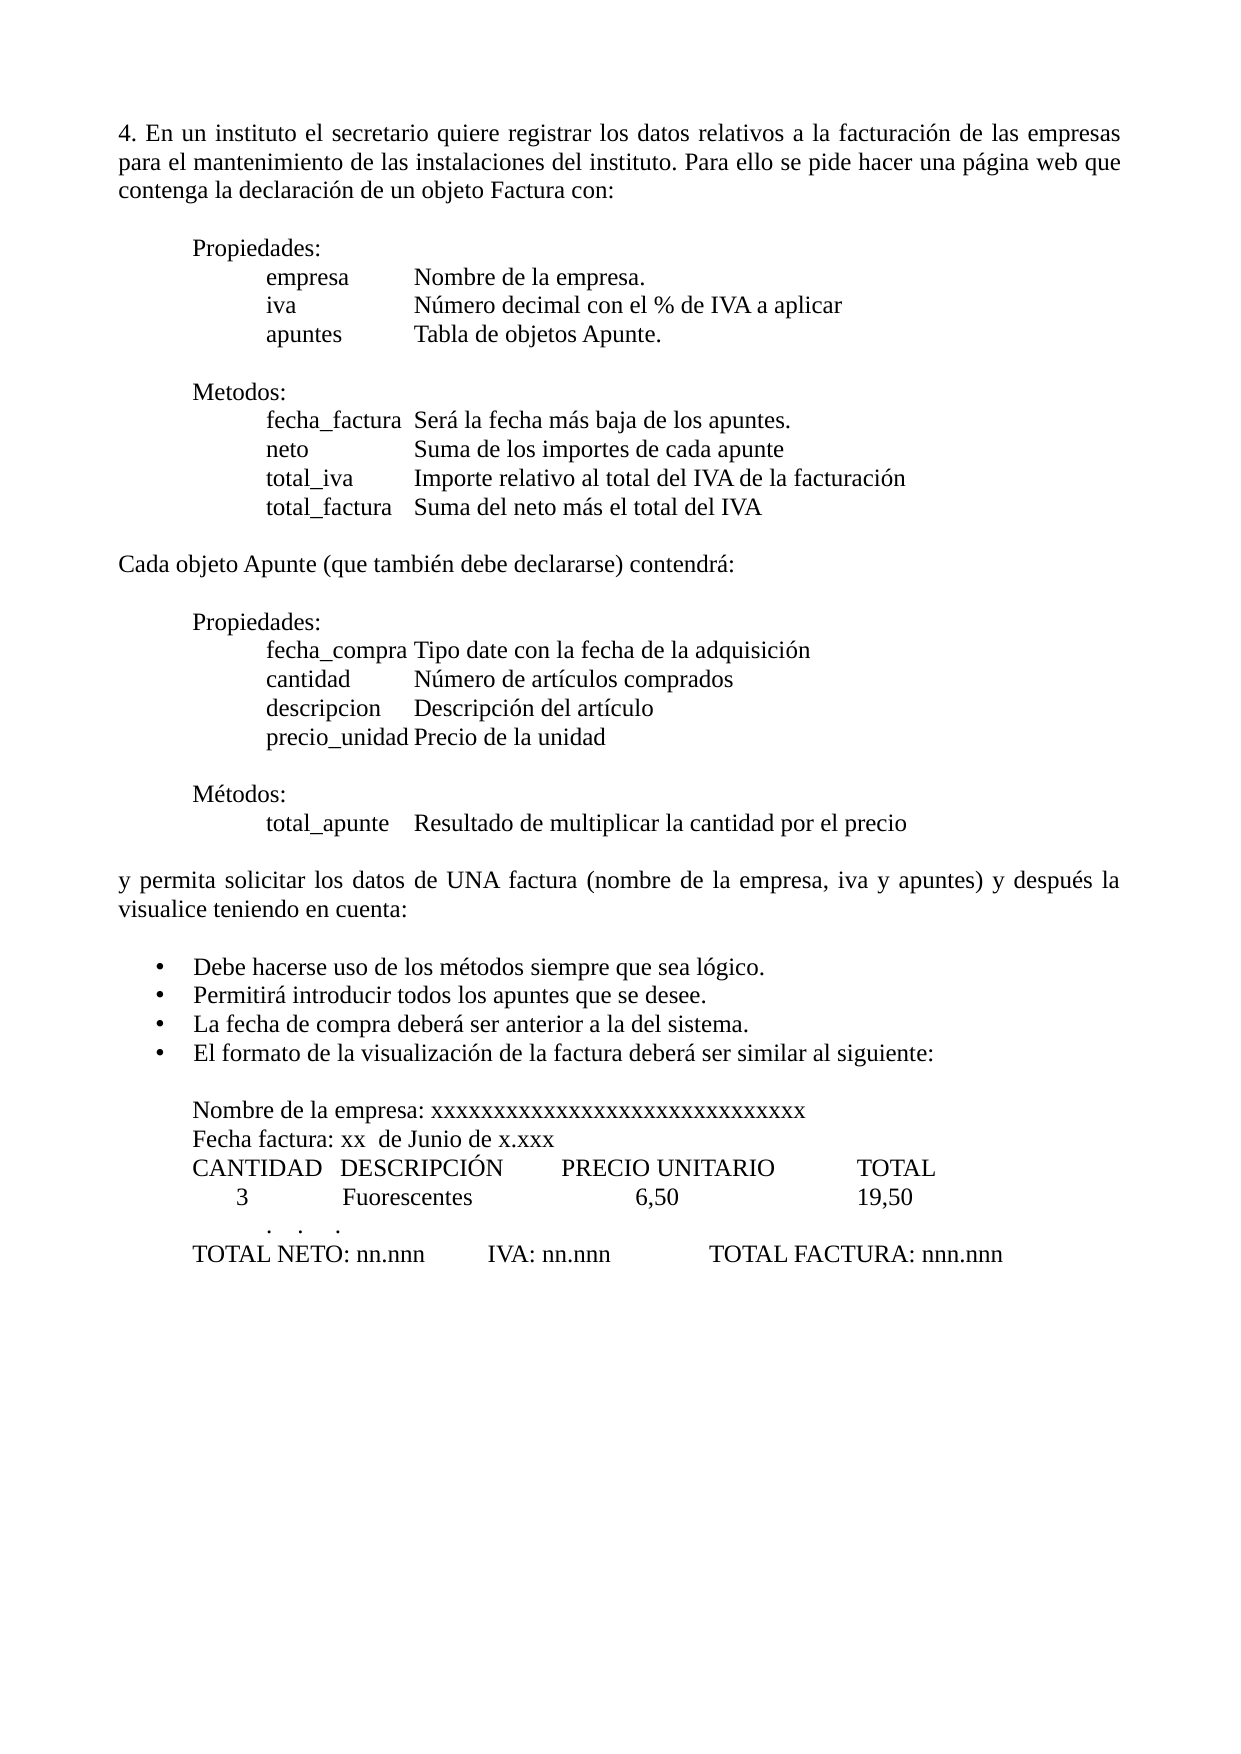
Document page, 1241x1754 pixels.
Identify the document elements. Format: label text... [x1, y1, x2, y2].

text Métodos: [118, 779, 1122, 808]
list La fecha de compra deberá ser anterior a la del sistema. [156, 1009, 1122, 1038]
text Cada objeto Apunte (que también debe declararse) contendrá: [118, 549, 1122, 578]
text neto Suma de los importes de cada apunte [118, 434, 1122, 463]
text fecha_factura Será la fecha más baja de los apuntes. [118, 406, 1122, 434]
text Propiedades: [118, 233, 1122, 262]
text y permita solicitar los datos de UNA factura (nombre de la empresa, iva y apuntes) y después la visualice teniendo en cuenta: [118, 866, 1122, 923]
text descripcion Descripción del artículo [118, 693, 1122, 722]
text Nombre de la empresa: xxxxxxxxxxxxxxxxxxxxxxxxxxxxxx [118, 1096, 1122, 1124]
list Permitirá introducir todos los apuntes que se desee. [156, 981, 1122, 1009]
list Debe hacerse uso de los métodos siempre que sea lógico. [156, 952, 1122, 981]
text empresa Nombre de la empresa. [118, 262, 1122, 291]
text . . . [118, 1211, 1122, 1239]
text total_iva Importe relativo al total del IVA de la facturación [118, 463, 1122, 492]
text CANTIDAD DESCRIPCIÓN PRECIO UNITARIO TOTAL [118, 1153, 1122, 1182]
text total_apunte Resultado de multiplicar la cantidad por el precio [118, 808, 1122, 837]
text Metodos: [118, 377, 1122, 406]
text 4. En un instituto el secretario quiere registrar los datos relativos a la facturación de las empresas para el mantenimiento de las instalaciones del instituto. Para ello se pide hacer una página web que contenga la declaración de un objeto Factura con: [118, 118, 1122, 204]
text apuntes Tabla de objetos Apunte. [118, 319, 1122, 348]
text Propiedades: [118, 607, 1122, 636]
text precio_unidad Precio de la unidad [118, 722, 1122, 751]
text iva Número decimal con el % de IVA a aplicar [118, 291, 1122, 319]
text cantidad Número de artículos comprados [118, 664, 1122, 693]
text total_factura Suma del neto más el total del IVA [118, 492, 1122, 521]
text 3 Fuorescentes 6,50 19,50 [118, 1182, 1122, 1211]
list El formato de la visualización de la factura deberá ser similar al siguiente: [156, 1038, 1122, 1067]
text Fecha factura: xx de Junio de x.xxx [118, 1124, 1122, 1153]
text TOTAL NETO: nn.nnn IVA: nn.nnn TOTAL FACTURA: nnn.nnn [118, 1239, 1122, 1268]
text fecha_compra Tipo date con la fecha de la adquisición [118, 636, 1122, 664]
